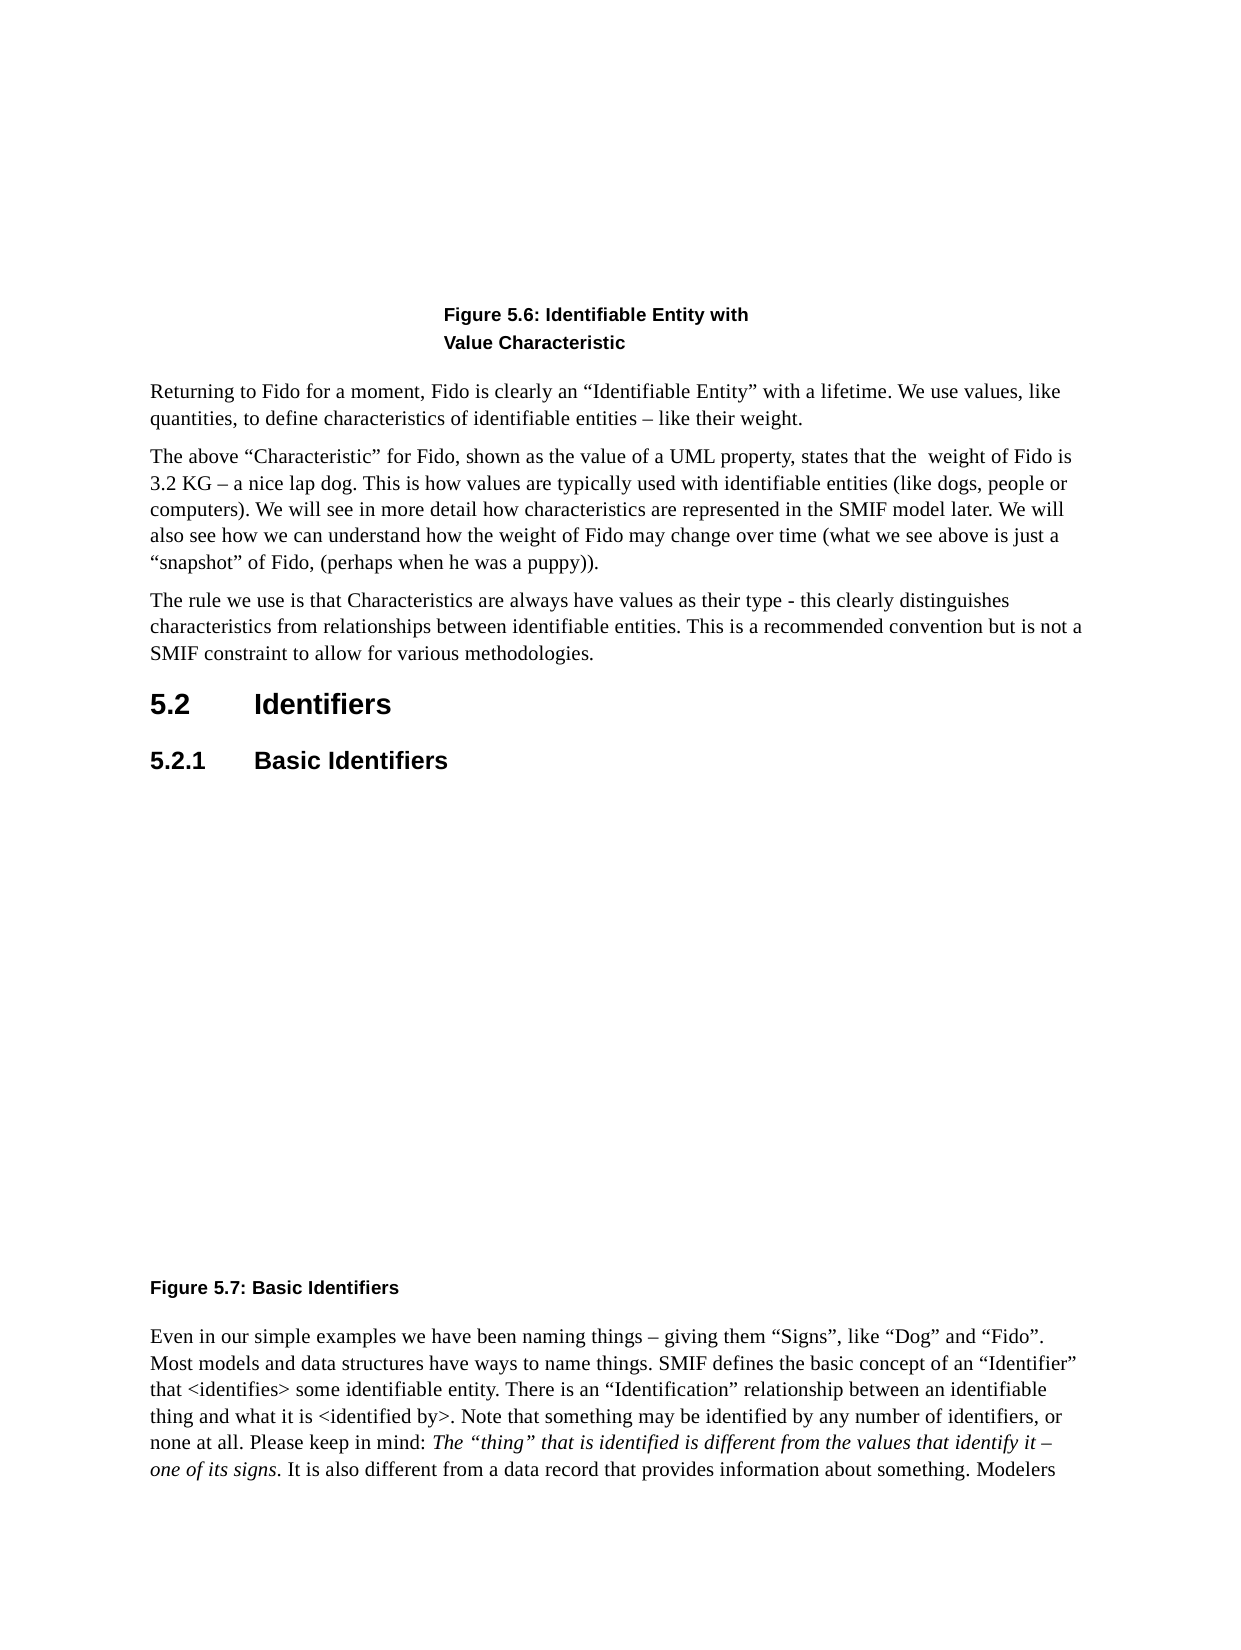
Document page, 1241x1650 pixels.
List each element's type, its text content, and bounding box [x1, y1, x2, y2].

text Returning to Fido for a moment, Fido is clearly an “Identifiable Entity” with a lifetime. We use values, like quantities, to define characteristics of identifiable entities – like their weight. [150, 150, 1090, 430]
subtitle Identifiers [150, 687, 1090, 720]
text The above “Characteristic” for Fido, shown as the value of a UML property, states that the weight of Fido is 3.2 KG – a nice lap dog. This is how values are typically used with identifiable entities (like dogs, people or computers). We will see in more detail how characteristics are represented in the SMIF model later. We will also see how we can understand how the weight of Fido may change over time (what we see above is just a “snapshot” of Fido, (perhaps when he was a puppy)). [150, 444, 1090, 574]
subtitle Basic Identifiers [150, 746, 1090, 775]
text The rule we use is that Characteristics are always have values as their type - this clearly distinguishes characteristics from relationships between identifiable entities. This is a recommended convention but is not a SMIF constraint to allow for various methodologies. [150, 588, 1090, 665]
text [150, 789, 1090, 807]
text Figure 5.6: Identifiable Entity with Value Characteristic [443, 174, 797, 353]
text Figure 5.7: Basic Identifiers [150, 807, 1090, 1298]
text Even in our simple examples we have been naming things – giving them “Signs”, like “Dog” and “Fido”. Most models and data structures have ways to name things. SMIF defines the basic concept of an “Identifier” that <identifies> some identifiable entity. There is an “Identification” relationship between an identifiable thing and what it is <identified by>. Note that something may be identified by any number of identifiers, or none at all. Please keep in mind: The “thing” that is identified is different from the values that identify it – one of its signs. It is also different from a data record that provides information about something. Modelers [150, 1298, 1090, 1481]
